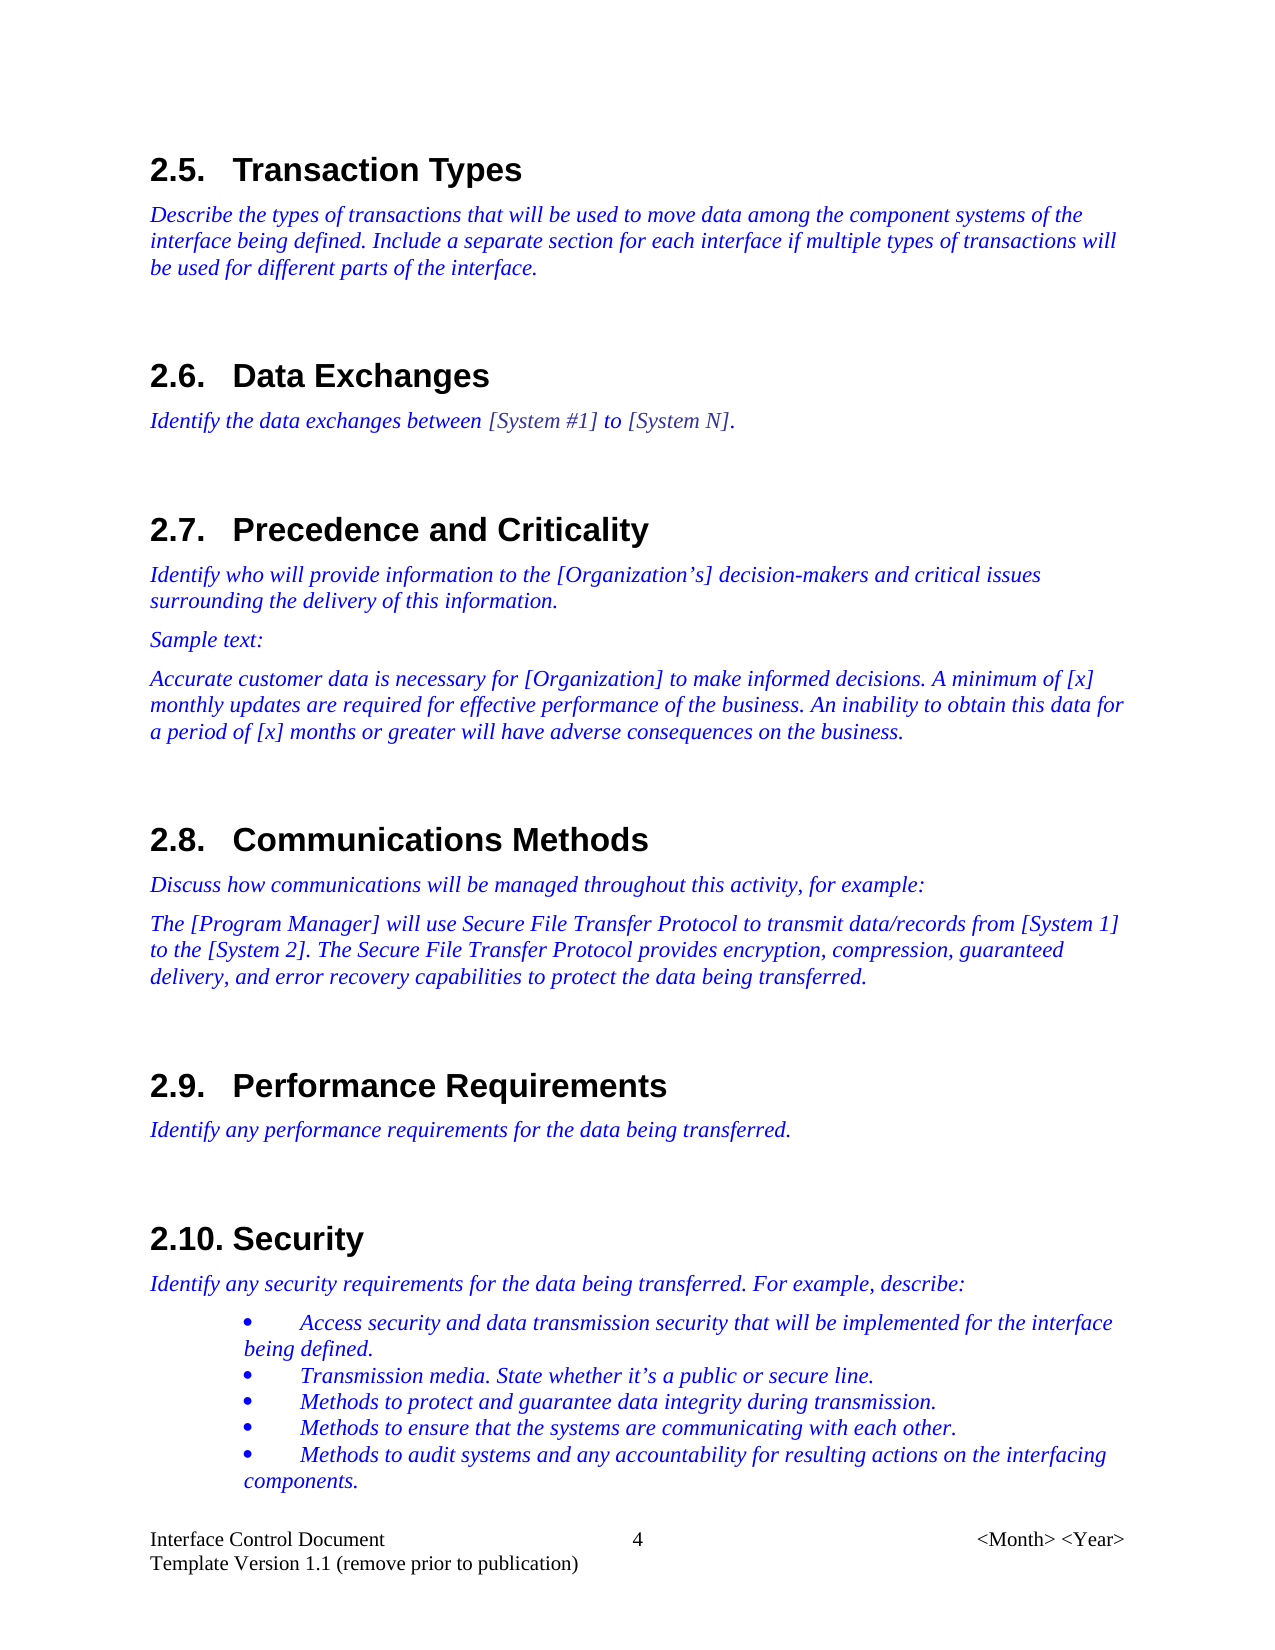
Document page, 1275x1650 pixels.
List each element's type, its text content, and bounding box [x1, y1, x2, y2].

text Identify any security requirements for the data being transferred. For example, describe: [150, 1270, 1125, 1297]
list Transmission media. State whether it’s a public or secure line. [244, 1362, 1125, 1388]
text The [Program Manager] will use Secure File Transfer Protocol to transmit data/records from [System 1] to the [System 2]. The Secure File Transfer Protocol provides encryption, compression, guaranteed delivery, and error recovery capabilities to protect the data being transferred. [150, 910, 1125, 989]
subtitle Security [150, 1219, 1125, 1258]
subtitle Performance Requirements [150, 1066, 1125, 1104]
subtitle Communications Methods [150, 820, 1125, 859]
text Sample text: [150, 626, 1125, 652]
list Methods to audit systems and any accountability for resulting actions on the interfacing components. [244, 1441, 1125, 1493]
subtitle Precedence and Criticality [150, 510, 1125, 548]
text Accurate customer data is necessary for [Organization] to make informed decisions. A minimum of [x] monthly updates are required for effective performance of the business. An inability to obtain this data for a period of [x] months or greater will have adverse consequences on the business. [150, 665, 1125, 744]
text Identify who will provide information to the [Organization’s] decision-makers and critical issues surrounding the delivery of this information. [150, 561, 1125, 614]
list Methods to protect and guarantee data integrity during transmission. [244, 1388, 1125, 1414]
text Identify any performance requirements for the data being transferred. [150, 1117, 1125, 1143]
subtitle Transaction Types [150, 150, 1125, 188]
text Describe the types of transactions that will be used to move data among the component systems of the interface being defined. Include a separate section for each interface if multiple types of transactions will be used for different parts of the interface. [150, 201, 1125, 280]
text Discuss how communications will be managed throughout this activity, for example: [150, 871, 1125, 898]
list Methods to ensure that the systems are communicating with each other. [244, 1414, 1125, 1441]
list Access security and data transmission security that will be implemented for the interface being defined. [244, 1309, 1125, 1362]
text Identify the data exchanges between [System #1] to [System N]. [150, 407, 1125, 434]
subtitle Data Exchanges [150, 356, 1125, 395]
